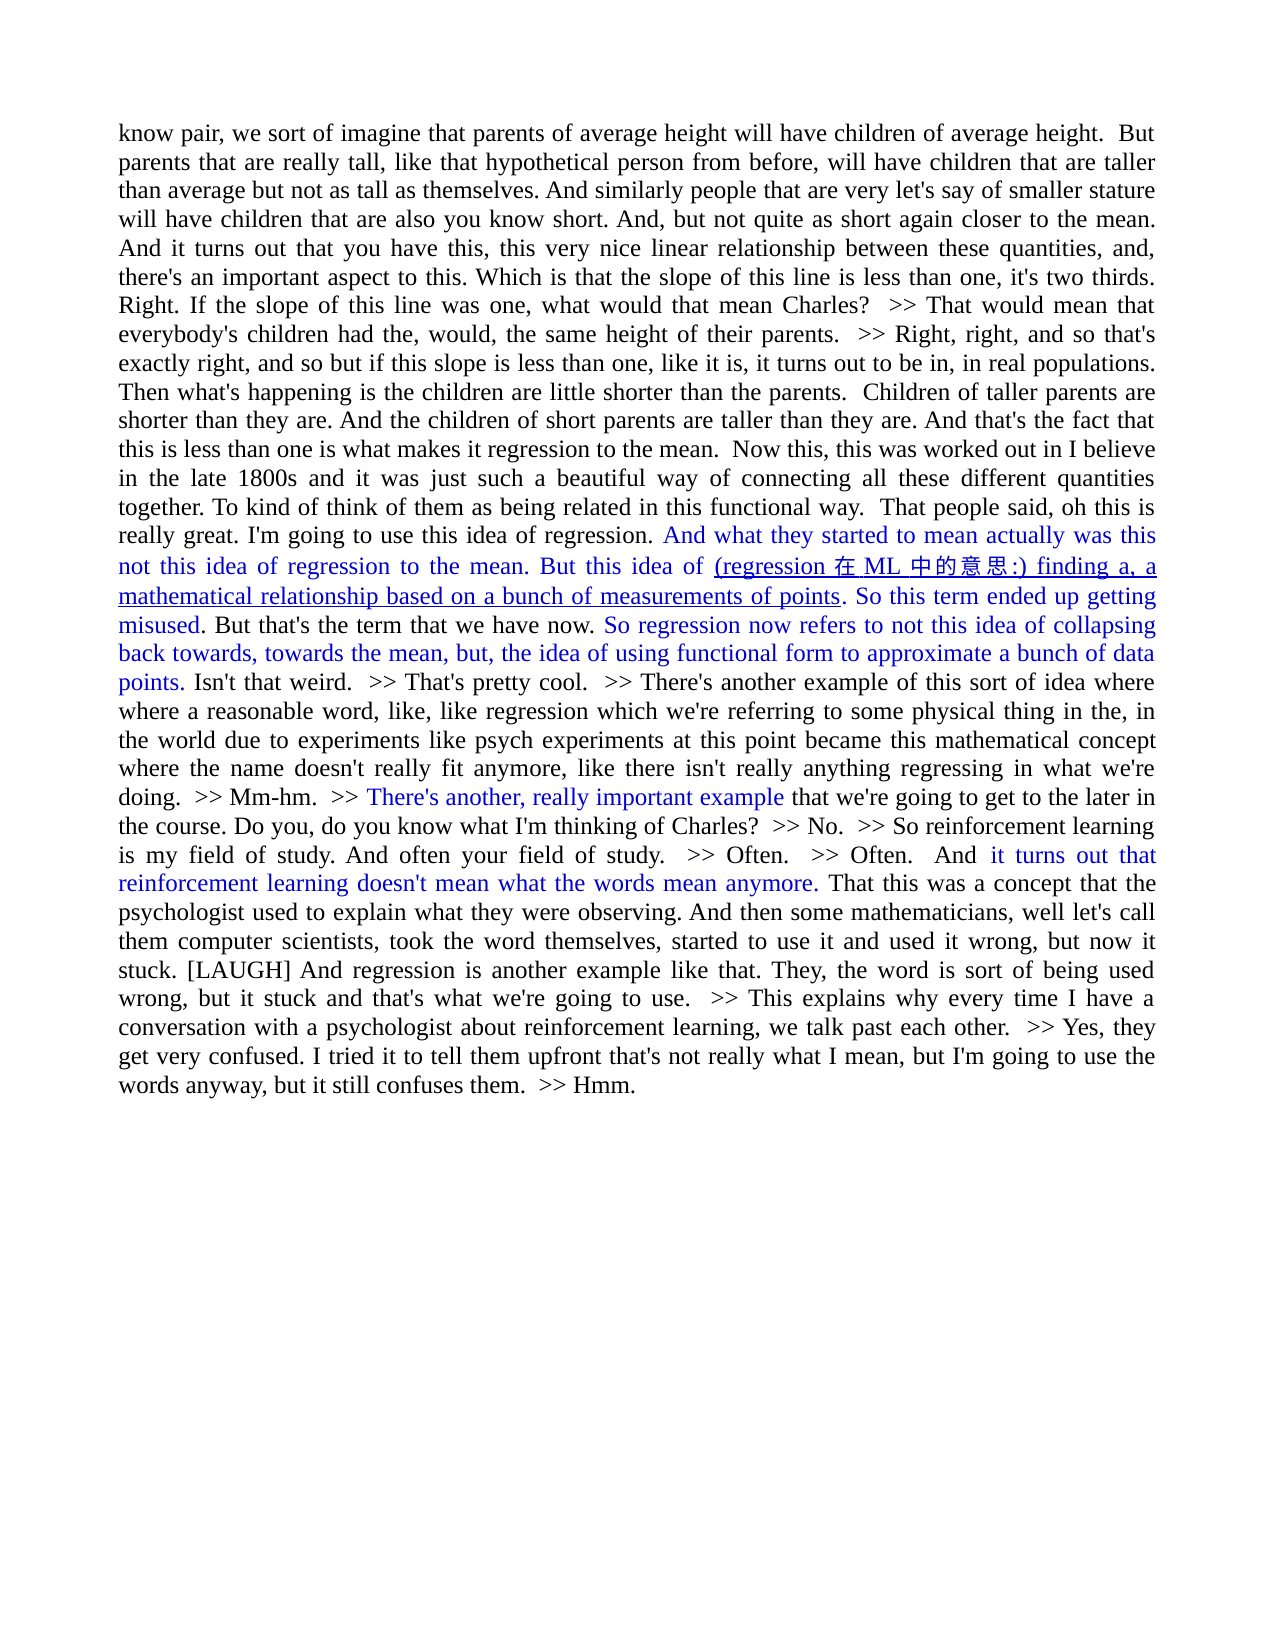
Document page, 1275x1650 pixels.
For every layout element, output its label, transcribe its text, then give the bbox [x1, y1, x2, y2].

text know pair, we sort of imagine that parents of average height will have children of average height. But parents that are really tall, like that hypothetical person from before, will have children that are taller than average but not as tall as themselves. And similarly people that are very let's say of smaller stature will have children that are also you know short. And, but not quite as short again closer to the mean. And it turns out that you have this, this very nice linear relationship between these quantities, and, there's an important aspect to this. Which is that the slope of this line is less than one, it's two thirds. Right. If the slope of this line was one, what would that mean Charles? >> That would mean that everybody's children had the, would, the same height of their parents. >> Right, right, and so that's exactly right, and so but if this slope is less than one, like it is, it turns out to be in, in real populations. Then what's happening is the children are little shorter than the parents. Children of taller parents are shorter than they are. And the children of short parents are taller than they are. And that's the fact that this is less than one is what makes it regression to the mean. Now this, this was worked out in I believe in the late 1800s and it was just such a beautiful way of connecting all these different quantities together. To kind of think of them as being related in this functional way. That people said, oh this is really great. I'm going to use this idea of regression. And what they started to mean actually was this not this idea of regression to the mean. But this idea of (regression在ML中的意思:) finding a, a mathematical relationship based on a bunch of measurements of points. So this term ended up getting misused. But that's the term that we have now. So regression now refers to not this idea of collapsing back towards, towards the mean, but, the idea of using functional form to approximate a bunch of data points. Isn't that weird. >> That's pretty cool. >> There's another example of this sort of idea where where a reasonable word, like, like regression which we're referring to some physical thing in the, in the world due to experiments like psych experiments at this point became this mathematical concept where the name doesn't really fit anymore, like there isn't really anything regressing in what we're doing. >> Mm-hm. >> There's another, really important example that we're going to get to the later in the course. Do you, do you know what I'm thinking of Charles? >> No. >> So reinforcement learning is my field of study. And often your field of study. >> Often. >> Often. And it turns out that reinforcement learning doesn't mean what the words mean anymore. That this was a concept that the psychologist used to explain what they were observing. And then some mathematicians, well let's call them computer scientists, took the word themselves, started to use it and used it wrong, but now it stuck. [LAUGH] And regression is another example like that. They, the word is sort of being used wrong, but it stuck and that's what we're going to use. >> This explains why every time I have a conversation with a psychologist about reinforcement learning, we talk past each other. >> Yes, they get very confused. I tried it to tell them upfront that's not really what I mean, but I'm going to use the words anyway, but it still confuses them. >> Hmm. [118, 118, 1157, 1098]
